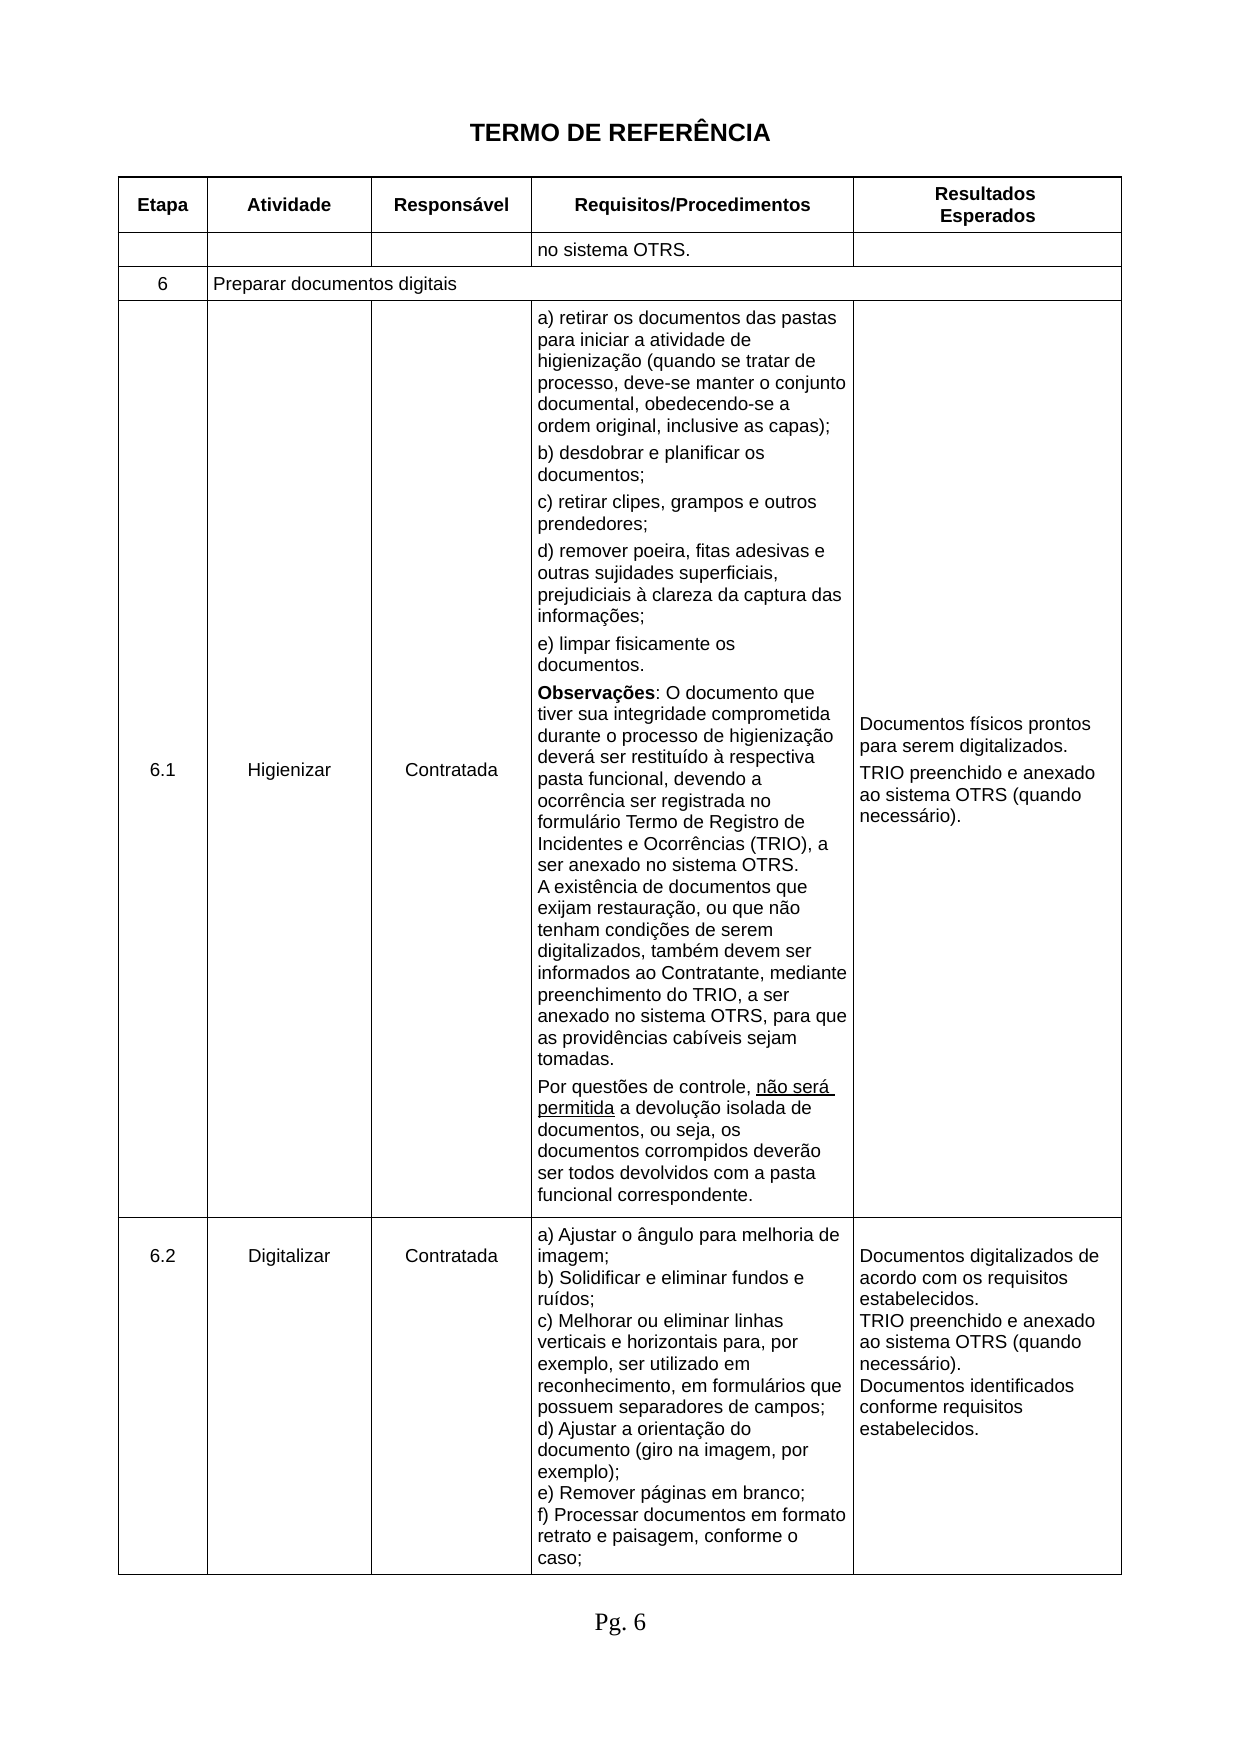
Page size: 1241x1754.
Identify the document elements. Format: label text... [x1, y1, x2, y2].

table_cell [854, 233, 1121, 266]
table_cell [119, 233, 207, 266]
table_cell Documentos digitalizados de acordo com os requisitos estabelecidos. TRIO preenchido e anexado ao sistema OTRS (quando necessário). Documentos identificados conforme requisitos estabelecidos. [854, 1218, 1121, 1574]
table_cell Contratada [372, 301, 531, 1217]
table_cell Documentos físicos prontos para serem digitalizados. TRIO preenchido e anexado ao sistema OTRS (quando necessário). [854, 301, 1121, 1217]
table_header Responsável [372, 178, 531, 232]
table_cell Higienizar [208, 301, 371, 1217]
table_cell a) Ajustar o ângulo para melhoria de imagem; b) Solidificar e eliminar fundos e ruídos; c) Melhorar ou eliminar linhas verticais e horizontais para, por exemplo, ser utilizado em reconhecimento, em formulários que possuem separadores de campos; d) Ajustar a orientação do documento (giro na imagem, por exemplo); e) Remover páginas em branco; f) Processar documentos em formato retrato e paisagem, conforme o caso; [532, 1218, 853, 1574]
table_cell a) retirar os documentos das pastas para iniciar a atividade de higienização (quando se tratar de processo, deve-se manter o conjunto documental, obedecendo-se a ordem original, inclusive as capas); b) desdobrar e planificar os documentos; c) retirar clipes, grampos e outros prendedores; d) remover poeira, fitas adesivas e outras sujidades superficiais, prejudiciais à clareza da captura das informações; e) limpar fisicamente os documentos. Observações: O documento que tiver sua integridade comprometida durante o processo de higienização deverá ser restituído à respectiva pasta funcional, devendo a ocorrência ser registrada no formulário Termo de Registro de Incidentes e Ocorrências (TRIO), a ser anexado no sistema OTRS. A existência de documentos que exijam restauração, ou que não tenham condições de serem digitalizados, também devem ser informados ao Contratante, mediante preenchimento do TRIO, a ser anexado no sistema OTRS, para que as providências cabíveis sejam tomadas. Por questões de controle, não será permitida a devolução isolada de documentos, ou seja, os documentos corrompidos deverão ser todos devolvidos com a pasta funcional correspondente. [532, 301, 853, 1217]
table_cell Digitalizar [208, 1218, 371, 1574]
table_cell 6 [119, 267, 207, 300]
table_cell 6.1 [119, 301, 207, 1217]
table_header Resultados Esperados [854, 178, 1121, 232]
table_cell [208, 233, 371, 266]
table_header Etapa [119, 178, 207, 232]
table_header Requisitos/Procedimentos [532, 178, 853, 232]
table_cell 6.2 [119, 1218, 207, 1574]
table_cell Contratada [372, 1218, 531, 1574]
table_cell Preparar documentos digitais [208, 267, 1121, 300]
table_cell no sistema OTRS. [532, 233, 853, 266]
table_header Atividade [208, 178, 371, 232]
table_cell [372, 233, 531, 266]
